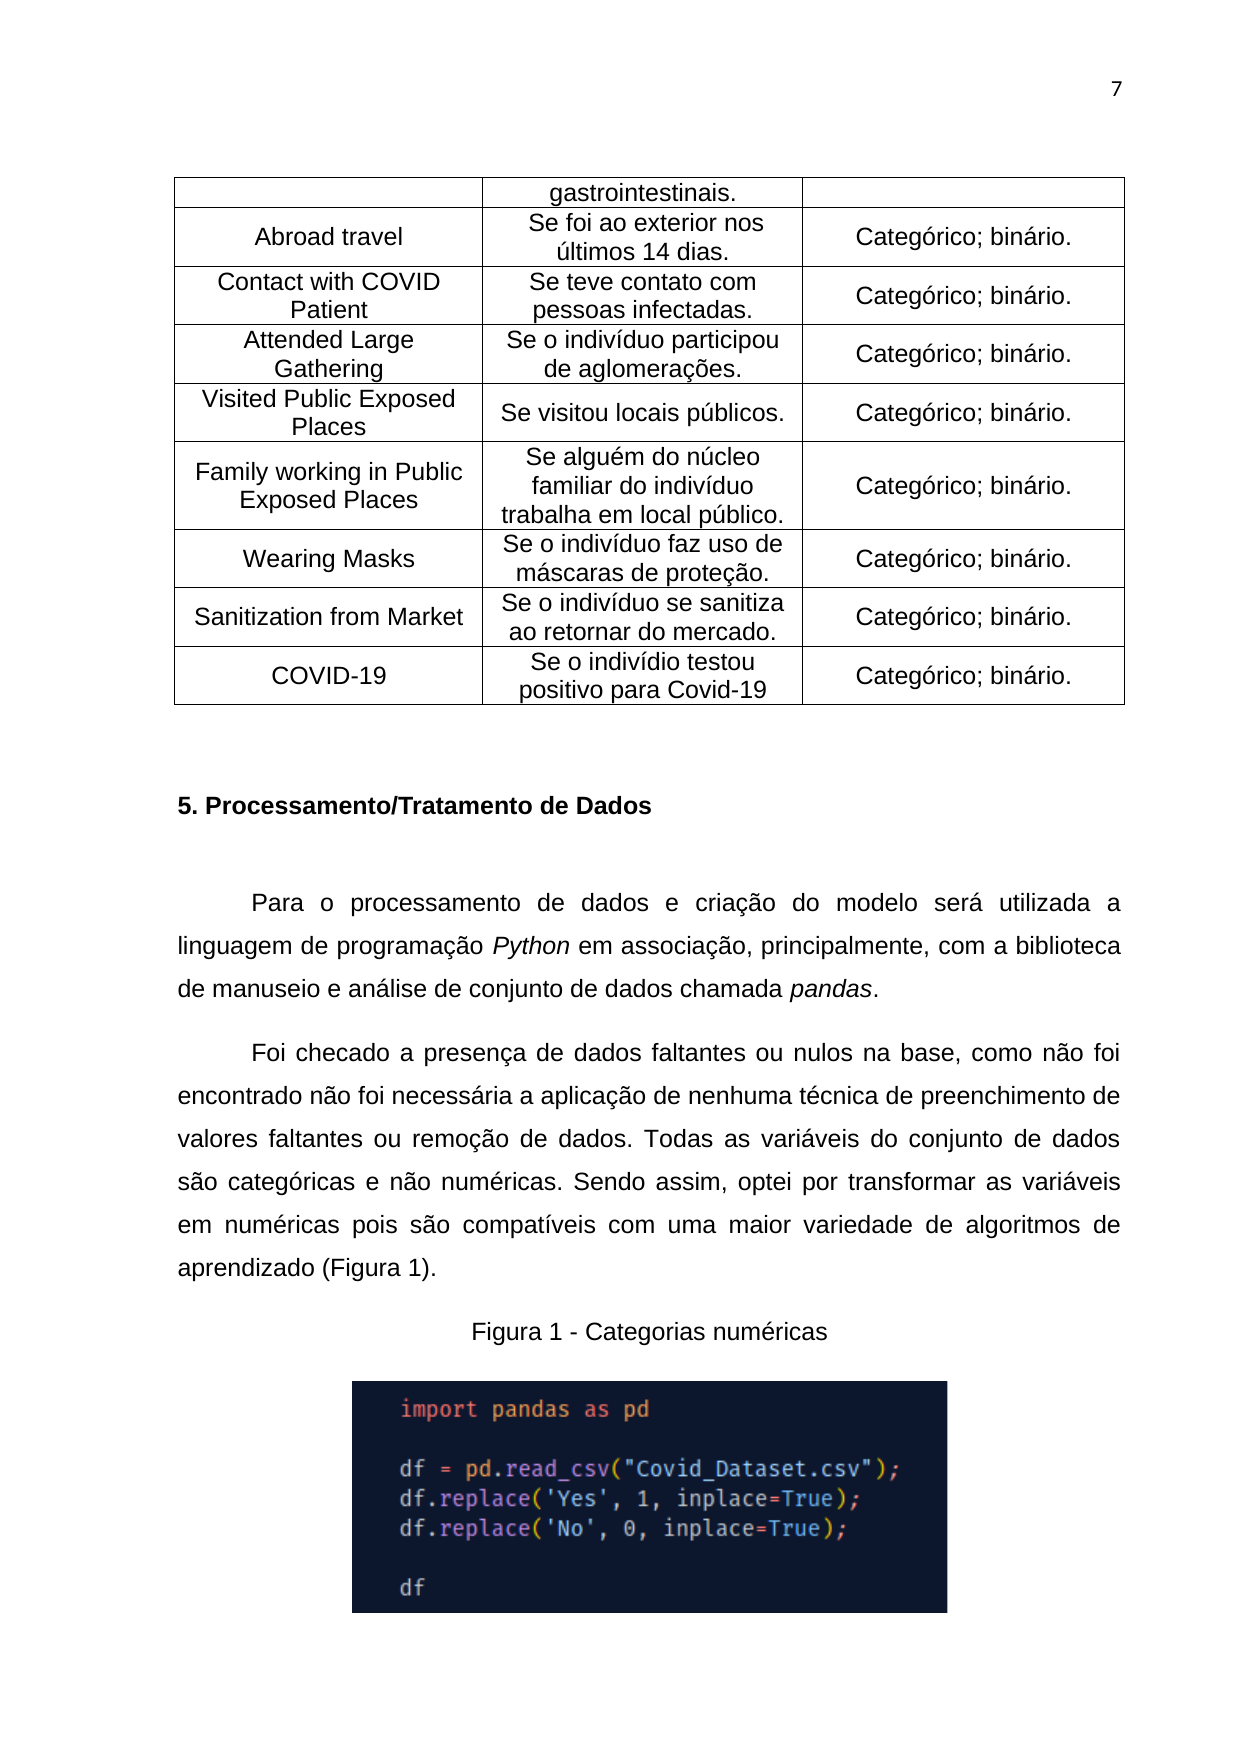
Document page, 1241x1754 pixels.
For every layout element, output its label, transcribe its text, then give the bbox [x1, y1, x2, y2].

table_cell Se alguém do núcleo familiar do indivíduo trabalha em local público. [483, 442, 802, 528]
table_cell Categórico; binário. [803, 588, 1124, 646]
subtitle 5. Processamento/Tratamento de Dados [177, 791, 1122, 820]
table_cell Family working in Public Exposed Places [175, 442, 482, 528]
table_cell [803, 178, 1124, 207]
text Figura 1 - Categorias numéricas [177, 1317, 1122, 1346]
table_cell Se o indivídio testou positivo para Covid-19 [483, 647, 802, 704]
table_cell Attended Large Gathering [175, 325, 482, 383]
table_cell Se o indivíduo faz uso de máscaras de proteção. [483, 530, 802, 587]
table_cell Se teve contato com pessoas infectadas. [483, 267, 802, 324]
table_cell [175, 178, 482, 207]
table_cell Categórico; binário. [803, 647, 1124, 704]
table_cell Categórico; binário. [803, 208, 1124, 266]
table_cell Se o indivíduo participou de aglomerações. [483, 325, 802, 383]
table_cell Visited Public Exposed Places [175, 384, 482, 441]
table_cell Categórico; binário. [803, 530, 1124, 587]
table_cell Categórico; binário. [803, 442, 1124, 528]
table_cell Se foi ao exterior nos últimos 14 dias. [483, 208, 802, 266]
table_cell COVID-19 [175, 647, 482, 704]
table_cell Abroad travel [175, 208, 482, 266]
picture [352, 1381, 948, 1613]
table_cell Se visitou locais públicos. [483, 384, 802, 441]
table_cell Contact with COVID Patient [175, 267, 482, 324]
table_cell gastrointestinais. [483, 178, 802, 207]
table_cell Categórico; binário. [803, 384, 1124, 441]
text Para o processamento de dados e criação do modelo será utilizada a linguagem de programação Python em associação, principalmente, com a biblioteca de manuseio e análise de conjunto de dados chamada pandas. [177, 887, 1122, 1002]
text Foi checado a presença de dados faltantes ou nulos na base, como não foi encontrado não foi necessária a aplicação de nenhuma técnica de preenchimento de valores faltantes ou remoção de dados. Todas as variáveis do conjunto de dados são categóricas e não numéricas. Sendo assim, optei por transformar as variáveis em numéricas pois são compatíveis com uma maior variedade de algoritmos de aprendizado (Figura 1). [177, 1038, 1122, 1282]
table_cell Sanitization from Market [175, 588, 482, 646]
table_cell Categórico; binário. [803, 325, 1124, 383]
table_cell Se o indivíduo se sanitiza ao retornar do mercado. [483, 588, 802, 646]
table_cell Categórico; binário. [803, 267, 1124, 324]
table_cell Wearing Masks [175, 530, 482, 587]
